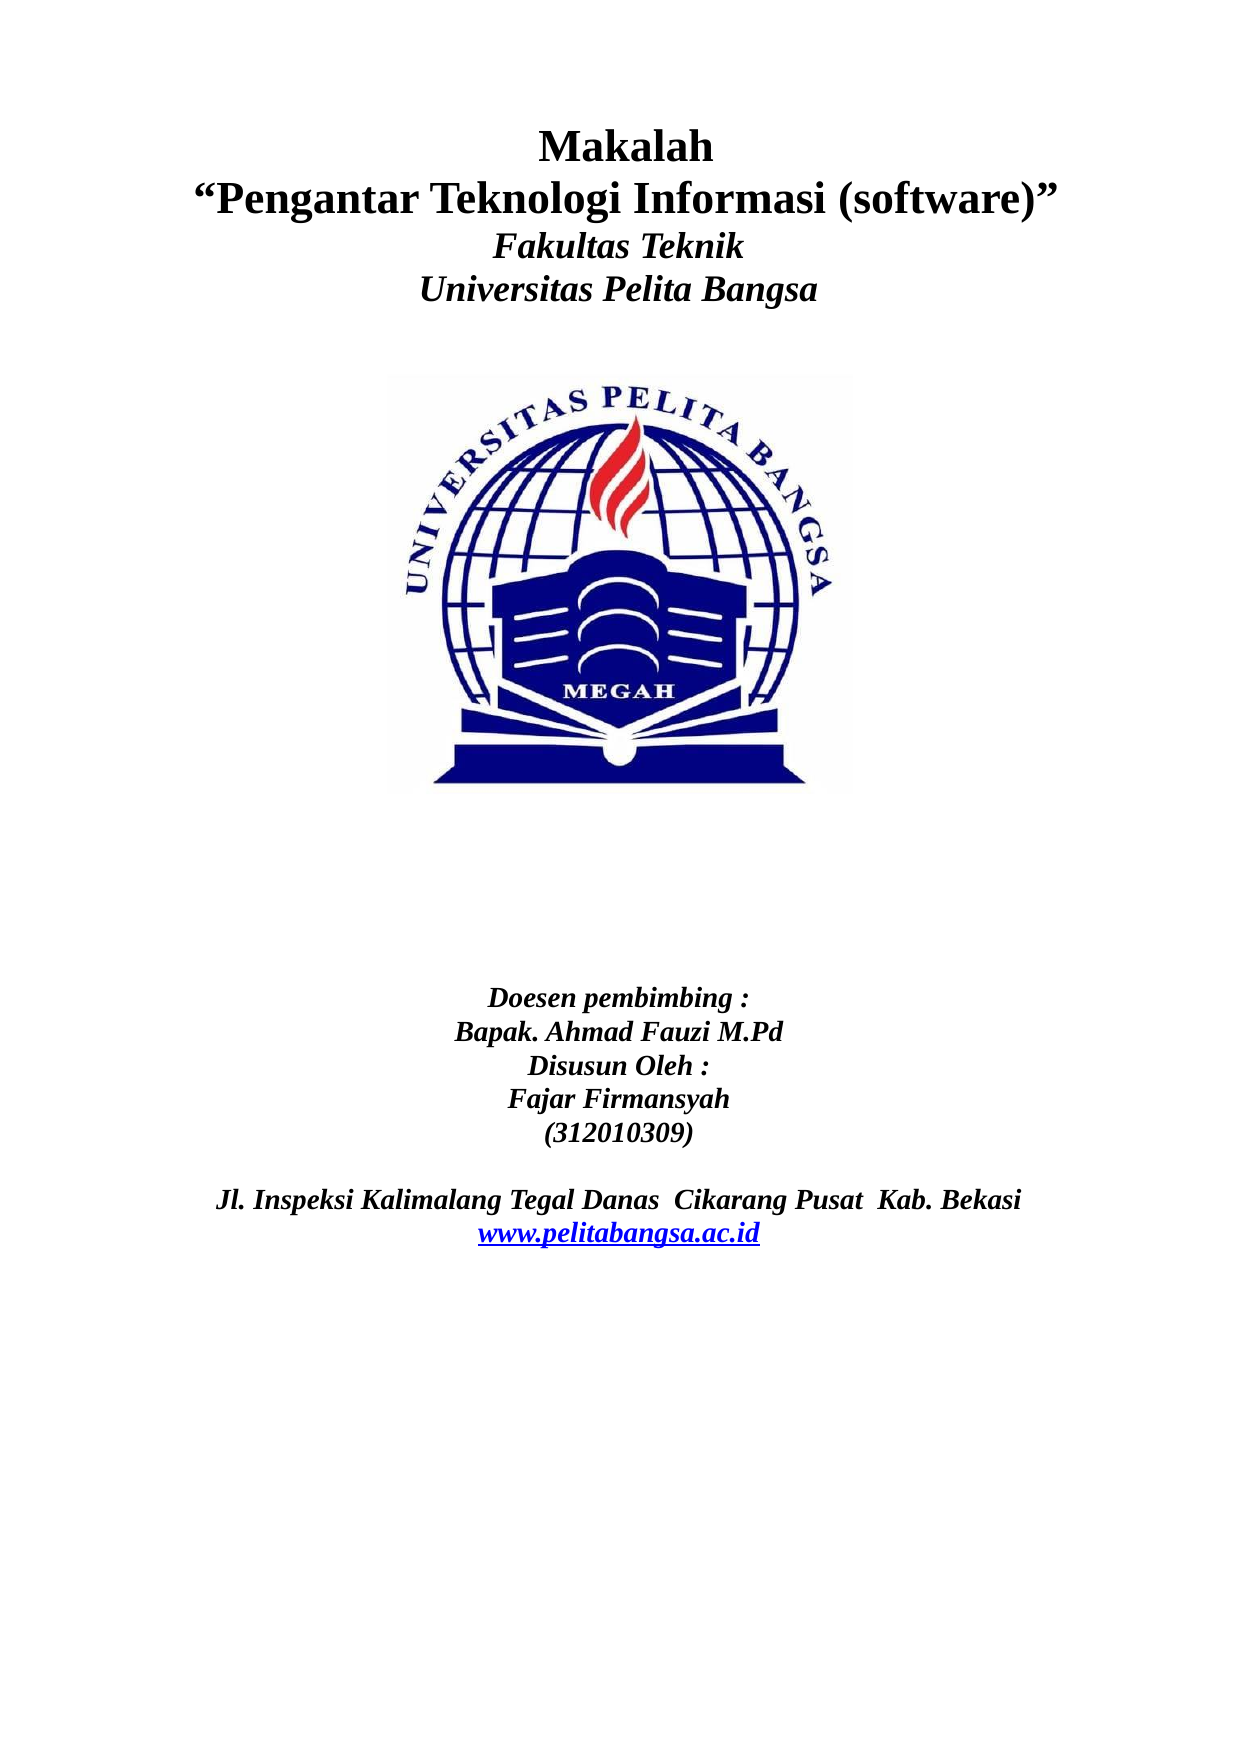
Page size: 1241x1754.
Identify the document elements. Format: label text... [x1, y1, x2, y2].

text Makalah [118, 118, 1122, 171]
text (312010309) [118, 1115, 1122, 1148]
text www.pelitabangsa.ac.id [118, 1215, 1122, 1249]
text Universitas Pelita Bangsa [118, 267, 1122, 310]
text Fakultas Teknik [118, 223, 1122, 267]
text Disusun Oleh : [118, 1048, 1122, 1081]
picture [387, 352, 853, 819]
text Doesen pembimbing : [118, 981, 1122, 1014]
text “Pengantar Teknologi Informasi (software)” [118, 171, 1122, 223]
text Jl. Inspeksi Kalimalang Tegal Danas Cikarang Pusat Kab. Bekasi [118, 1182, 1122, 1215]
text Bapak. Ahmad Fauzi M.Pd [118, 1014, 1122, 1048]
text Fajar Firmansyah [118, 1081, 1122, 1115]
